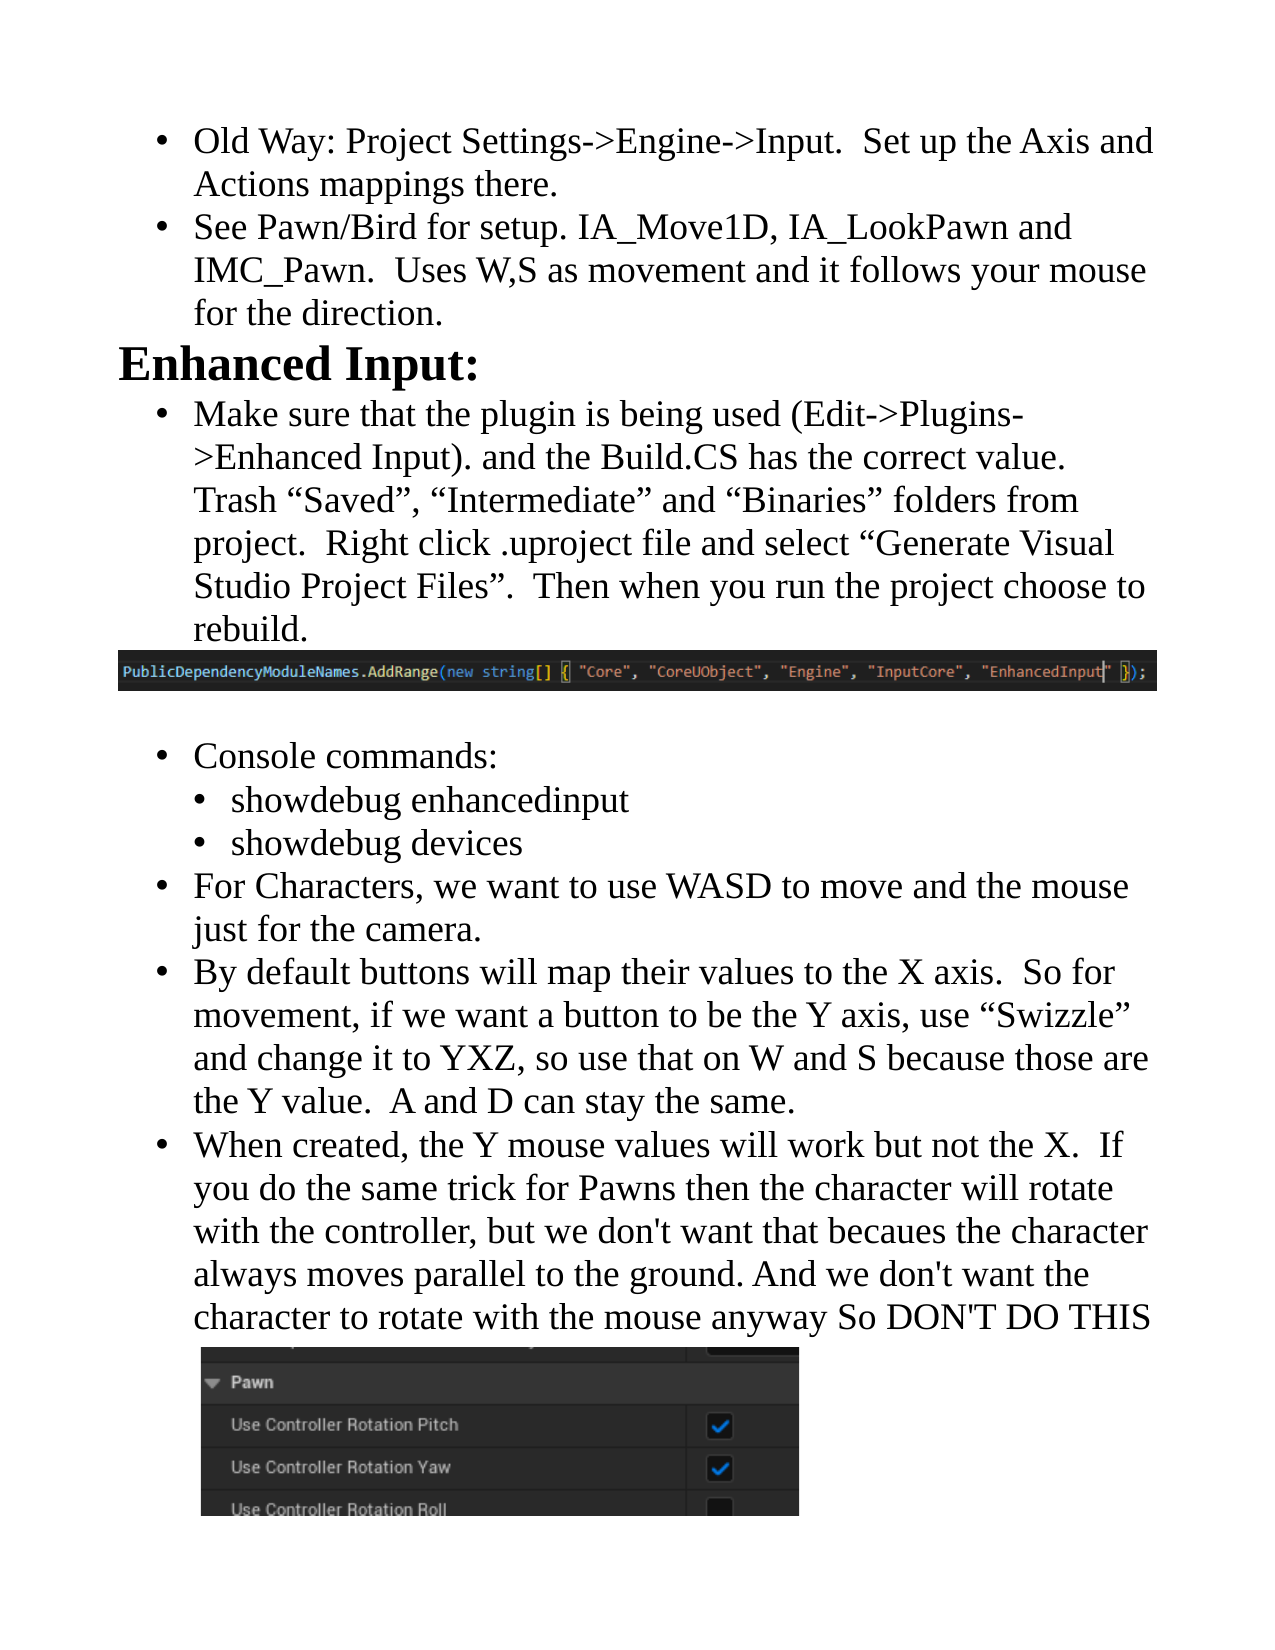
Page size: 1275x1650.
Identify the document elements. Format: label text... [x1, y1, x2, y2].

list showdebug enhancedinput [193, 777, 1157, 820]
list Console commands: [156, 734, 1157, 777]
list See Pawn/Bird for setup. IA_Move1D, IA_LookPawn and IMC_Pawn. Uses W,S as movement and it follows your mouse for the direction. [156, 204, 1157, 334]
list For Characters, we want to use WASD to move and the mouse just for the camera. [156, 863, 1157, 949]
list showdebug devices [193, 820, 1157, 863]
list When created, the Y mouse values will work but not the X. If you do the same trick for Pawns then the character will rotate with the controller, but we don't want that becaues the character always moves parallel to the ground. And we don't want the character to rotate with the mouse anyway So DON'T DO THIS [156, 1122, 1157, 1338]
list By default buttons will map their values to the X axis. So for movement, if we want a button to be the Y axis, use “Swizzle” and change it to YXZ, so use that on W and S because those are the Y value. A and D can stay the same. [156, 949, 1157, 1122]
picture [200, 1347, 800, 1516]
list Make sure that the plugin is being used (Edit->Plugins->Enhanced Input). and the Build.CS has the correct value. Trash “Saved”, “Intermediate” and “Binaries” folders from project. Right click .uproject file and select “Generate Visual Studio Project Files”. Then when you run the project choose to rebuild. [156, 391, 1157, 650]
picture [118, 650, 1157, 691]
text Enhanced Input: [118, 334, 1157, 391]
list Old Way: Project Settings->Engine->Input. Set up the Axis and Actions mappings there. [156, 118, 1157, 204]
